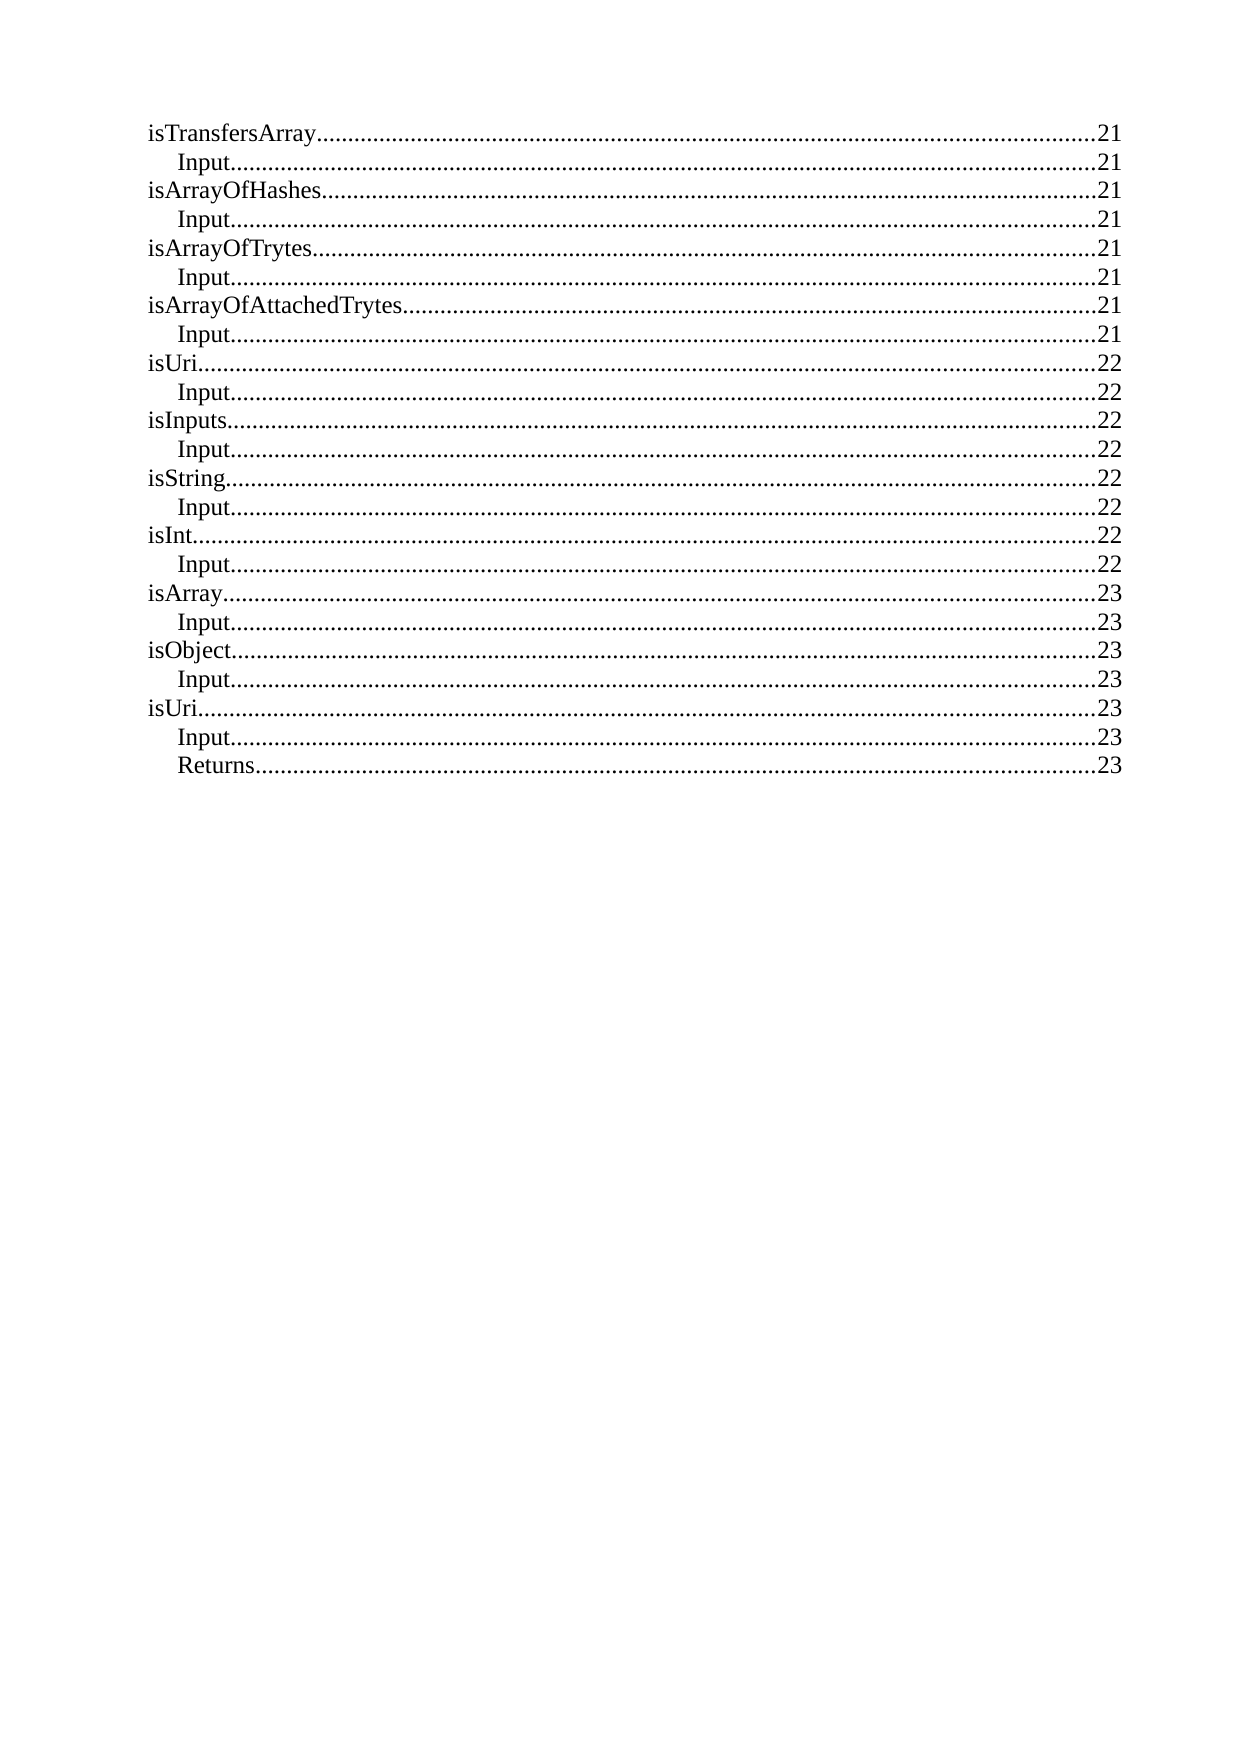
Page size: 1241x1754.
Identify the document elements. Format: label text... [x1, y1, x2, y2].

text isUri 23 [148, 693, 1122, 722]
text isArrayOfAttachedTrytes 21 [148, 291, 1122, 319]
text isInputs 22 [148, 406, 1122, 434]
text Input 21 [177, 147, 1122, 176]
text Input 23 [177, 664, 1122, 693]
text Input 23 [177, 607, 1122, 636]
text isArrayOfTrytes 21 [148, 233, 1122, 262]
text Input 23 [177, 722, 1122, 751]
text Input 21 [177, 204, 1122, 233]
text isTransfersArray 21 [148, 118, 1122, 147]
text isArray 23 [148, 578, 1122, 607]
text Input 21 [177, 319, 1122, 348]
text Input 22 [177, 377, 1122, 406]
text Input 22 [177, 549, 1122, 578]
text Input 21 [177, 262, 1122, 291]
text isUri 22 [148, 348, 1122, 377]
text isString 22 [148, 463, 1122, 492]
text Input 22 [177, 492, 1122, 521]
text isArrayOfHashes 21 [148, 176, 1122, 204]
text isObject 23 [148, 636, 1122, 664]
text isInt 22 [148, 521, 1122, 549]
text Returns 23 [177, 751, 1122, 779]
text Input 22 [177, 434, 1122, 463]
